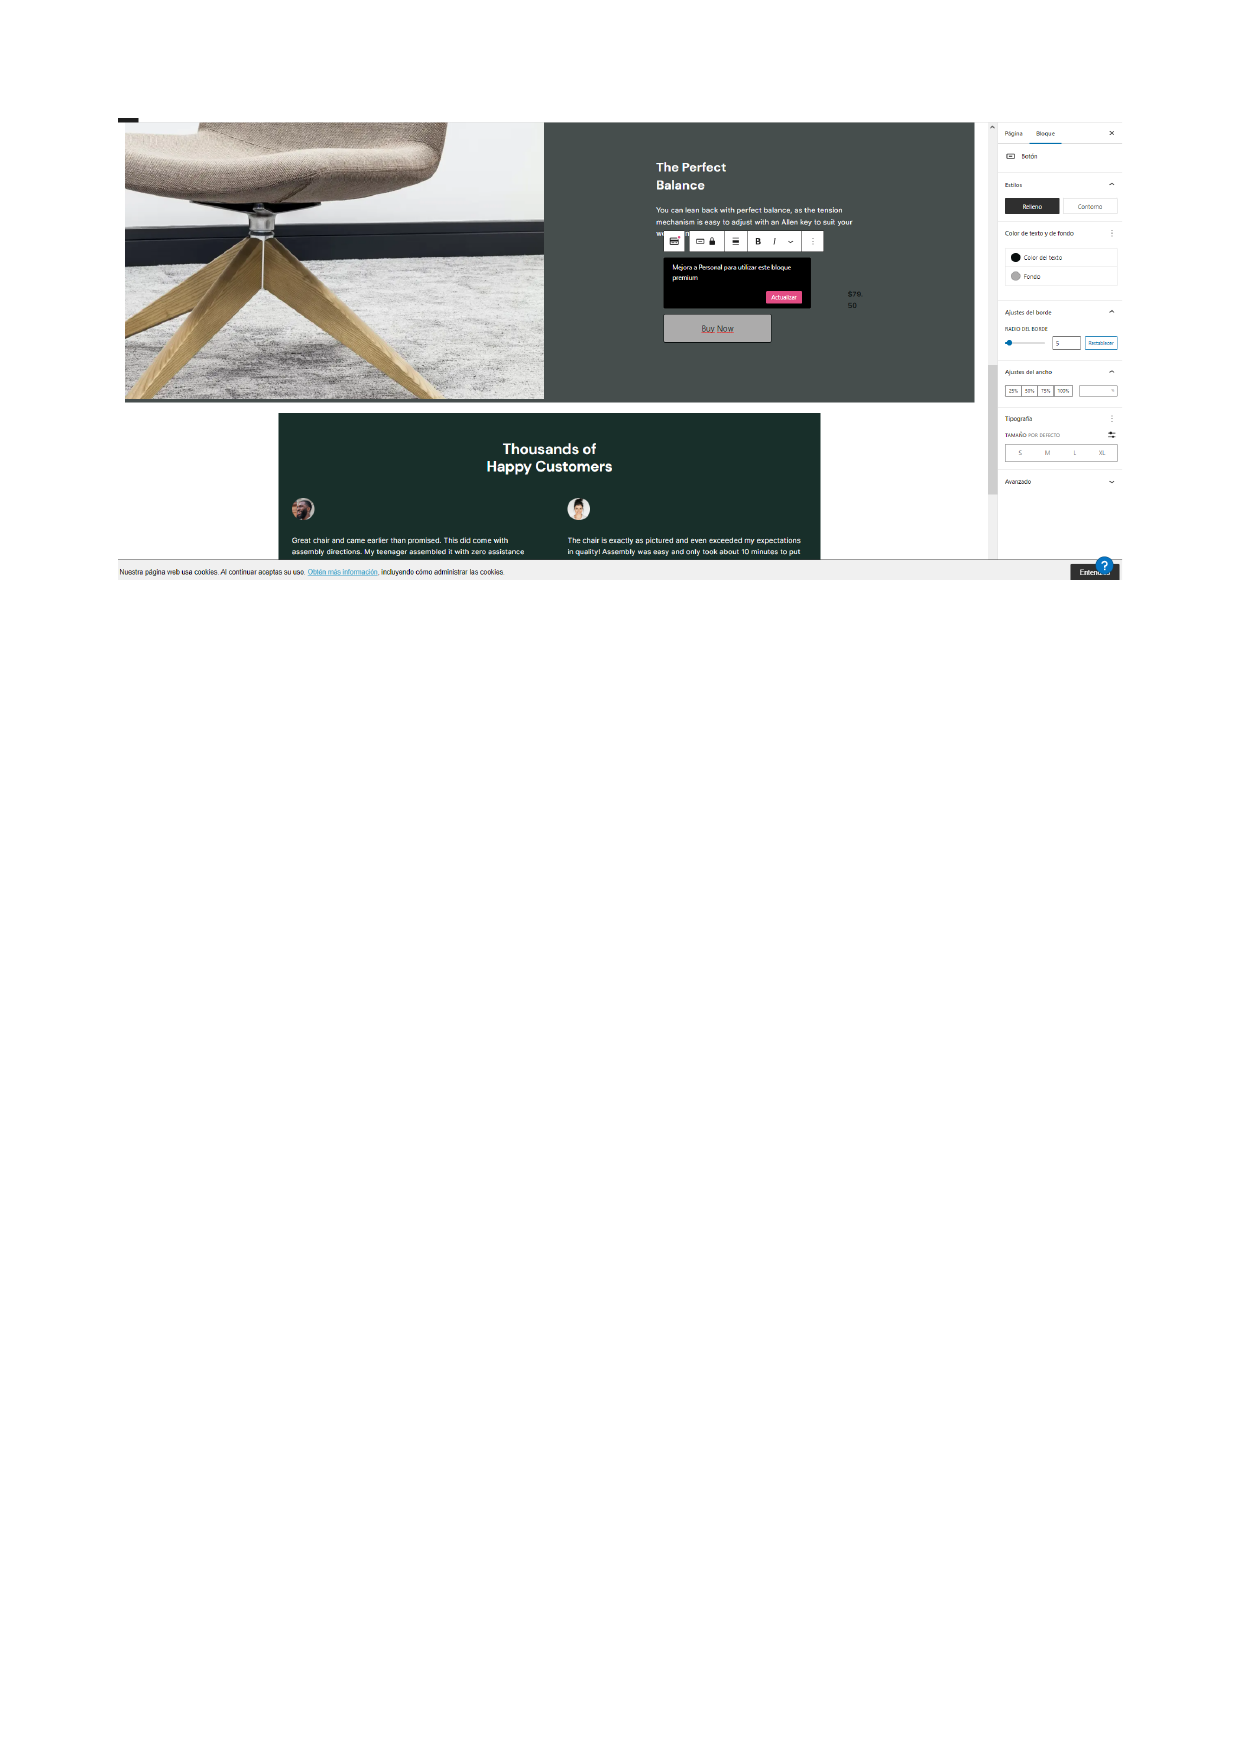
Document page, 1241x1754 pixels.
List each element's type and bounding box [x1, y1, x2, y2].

picture [118, 118, 1123, 580]
